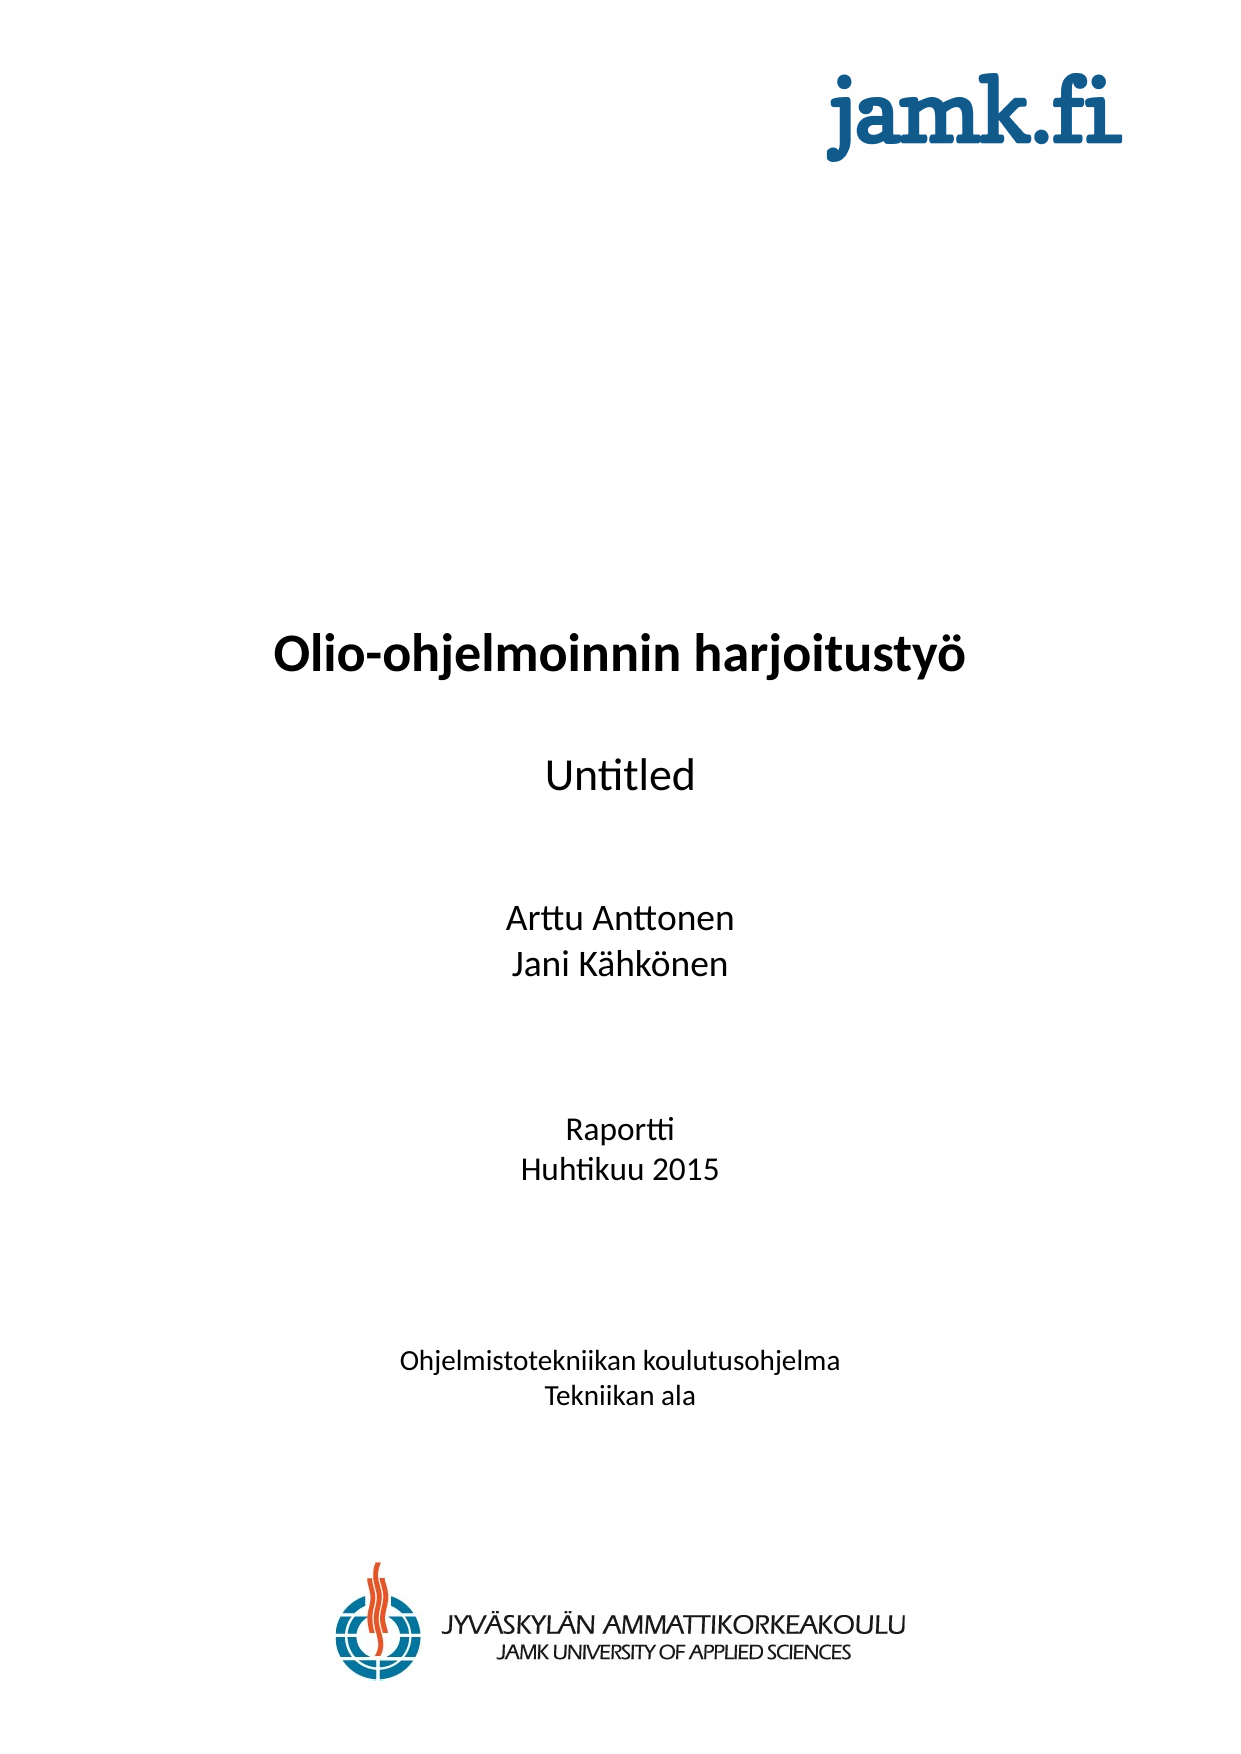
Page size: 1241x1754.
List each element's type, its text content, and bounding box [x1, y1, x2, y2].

text Tekniikan ala [118, 1377, 1122, 1413]
text Raportti [118, 1107, 1122, 1148]
text Jani Kähkönen [118, 939, 1122, 985]
text Olio-ohjelmoinnin harjoitustyö [118, 619, 1122, 685]
text Arttu Anttonen [118, 894, 1122, 939]
text Untitled [118, 746, 1122, 802]
text Huhtikuu 2015 [118, 1148, 1122, 1189]
text Ohjelmistotekniikan koulutusohjelma [118, 1342, 1122, 1377]
